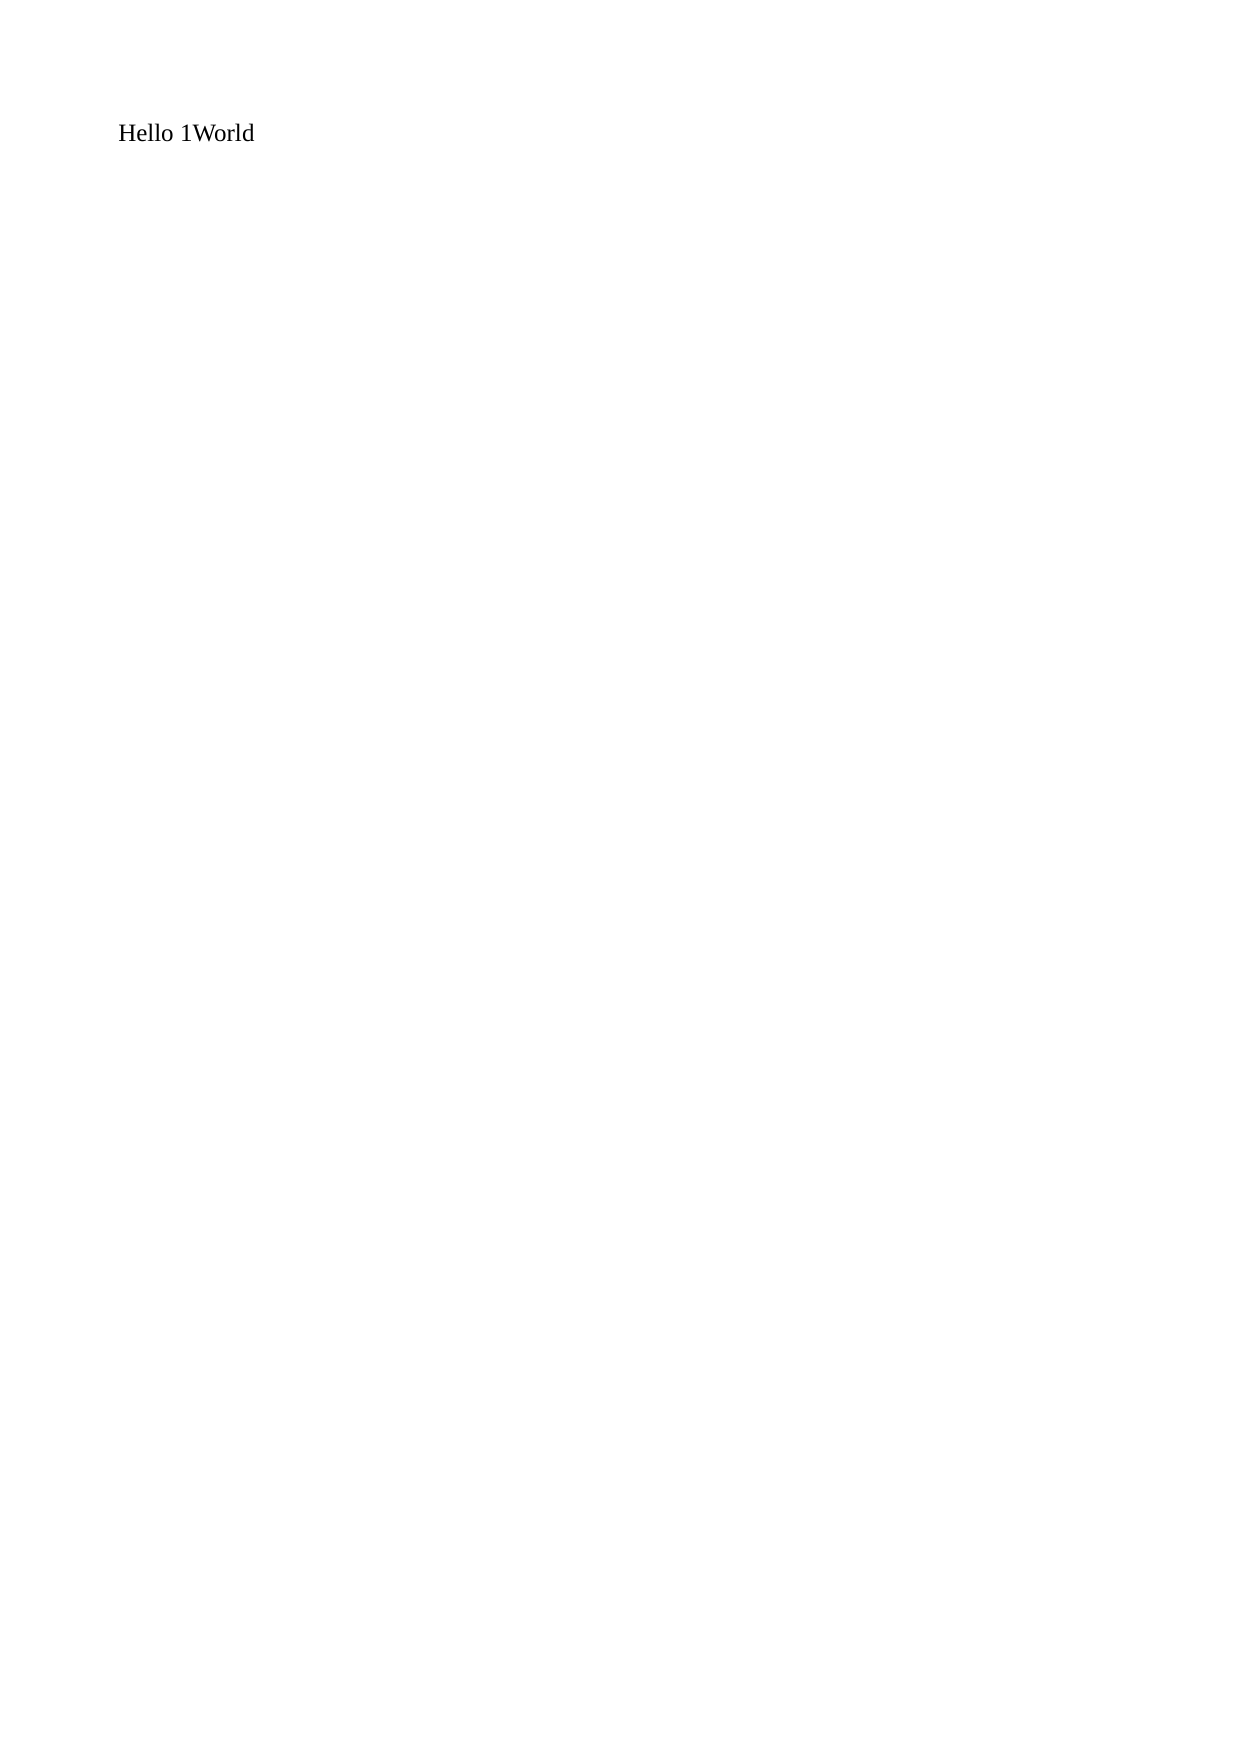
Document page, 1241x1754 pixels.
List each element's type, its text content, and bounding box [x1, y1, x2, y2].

text Hello 1World [118, 118, 1122, 147]
